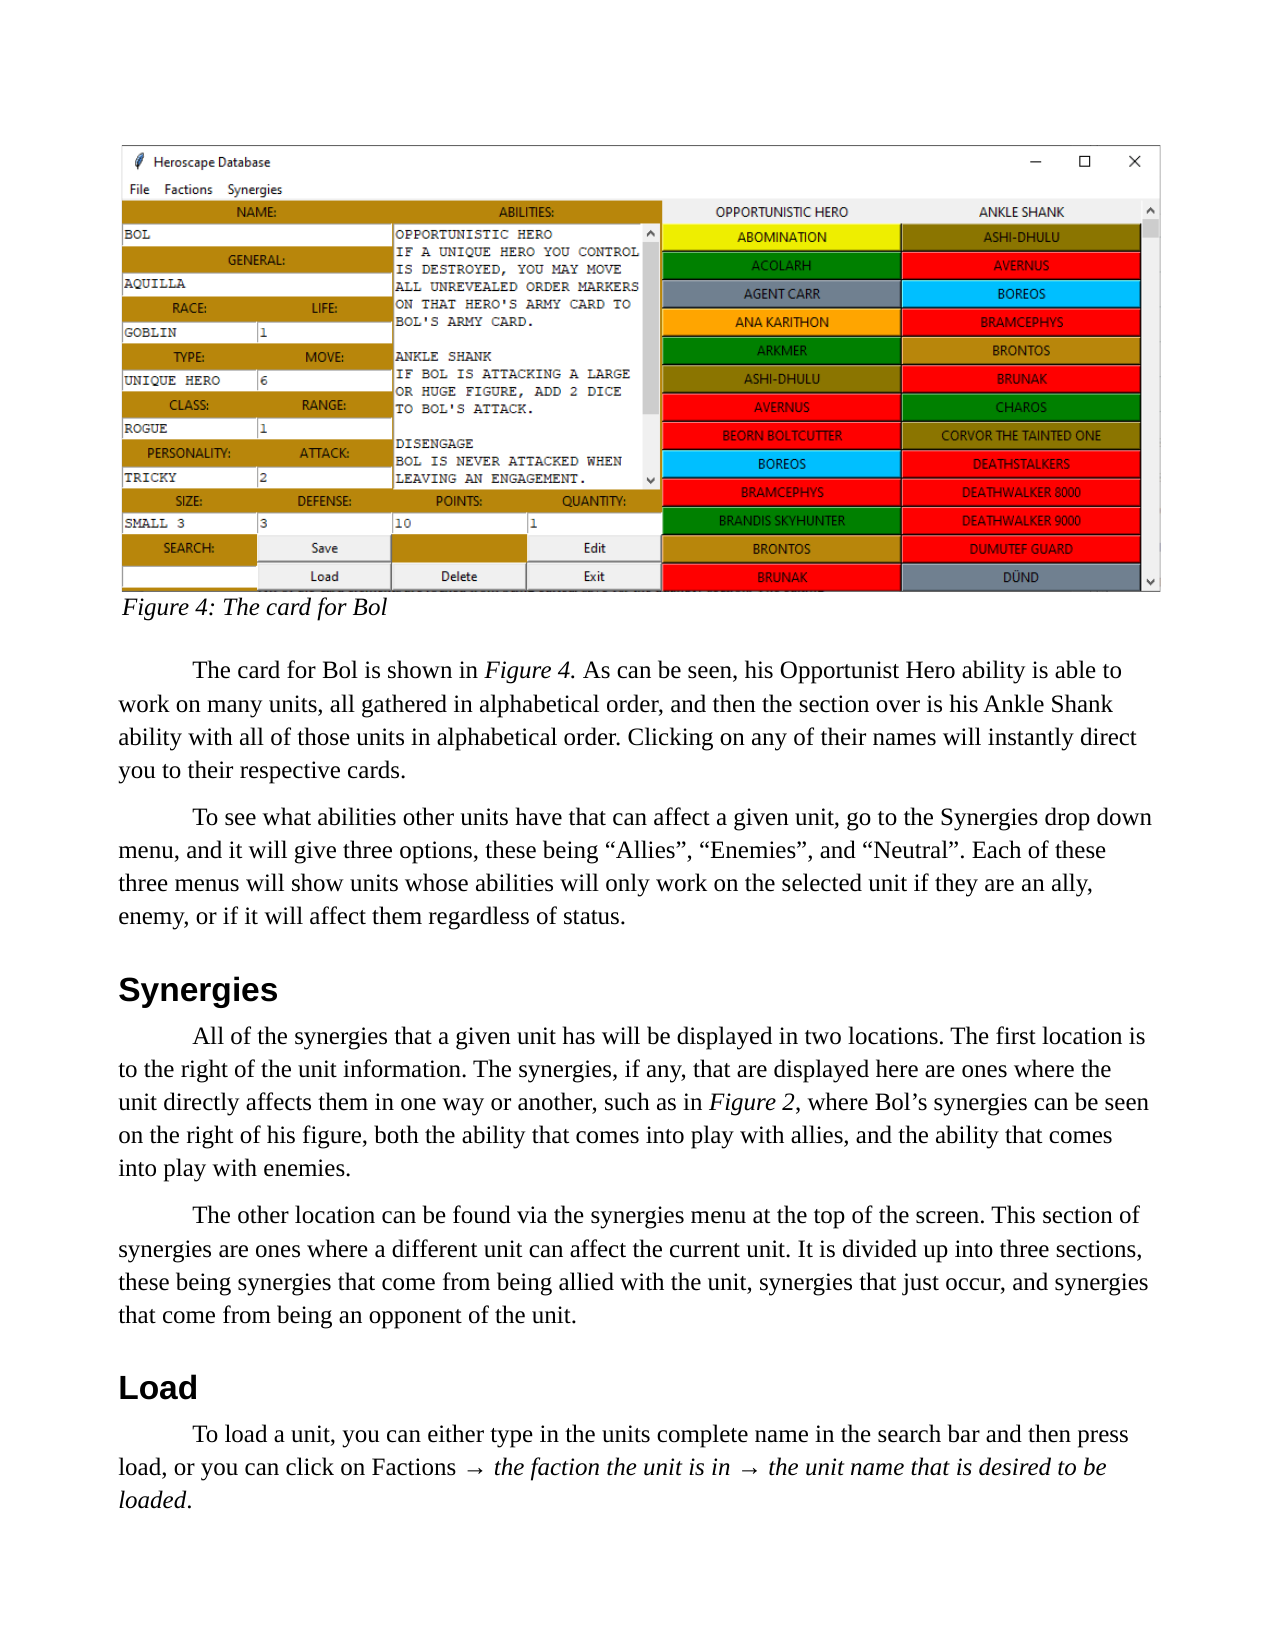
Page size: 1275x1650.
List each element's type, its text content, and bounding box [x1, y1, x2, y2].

text To load a unit, you can either type in the units complete name in the search bar and then press load, or you can click on Factions → the faction the unit is in → the unit name that is desired to be loaded. [118, 1419, 1157, 1514]
text The other location can be found via the synergies menu at the top of the screen. This section of synergies are ones where a different unit can affect the current unit. It is divided up into three sections, these being synergies that come from being allied with the unit, synergies that just occur, and synergies that come from being an opponent of the unit. [118, 1201, 1157, 1328]
text All of the synergies that a given unit has will be displayed in two locations. The first location is to the right of the unit information. The synergies, if any, that are displayed here are ones where the unit directly affects them in one way or another, such as in Figure 2, where Bol’s synergies can be seen on the right of his figure, both the ability that comes into play with allies, and the ability that comes into play with enemies. [118, 1021, 1157, 1182]
picture [121, 145, 1161, 592]
text The card for Bol is shown in Figure 4. As can be seen, his Opportunist Hero ability is able to work on many units, all gathered in alphabetical order, and then the section over is his Ankle Shank ability with all of those units in alphabetical order. Clicking on any of their names will instantly direct you to their respective cards. [118, 656, 1157, 783]
text To see what abilities other units have that can affect a given unit, go to the Synergies drop down menu, and it will give three options, these being “Allies”, “Enemies”, and “Neutral”. Each of these three menus will show units whose abilities will only work on the selected unit if they are an ally, enemy, or if it will affect them regardless of status. [118, 802, 1157, 930]
subtitle Load [118, 1368, 1157, 1407]
subtitle Synergies [118, 970, 1157, 1008]
text Figure 4: The card for Bol [122, 592, 1161, 621]
